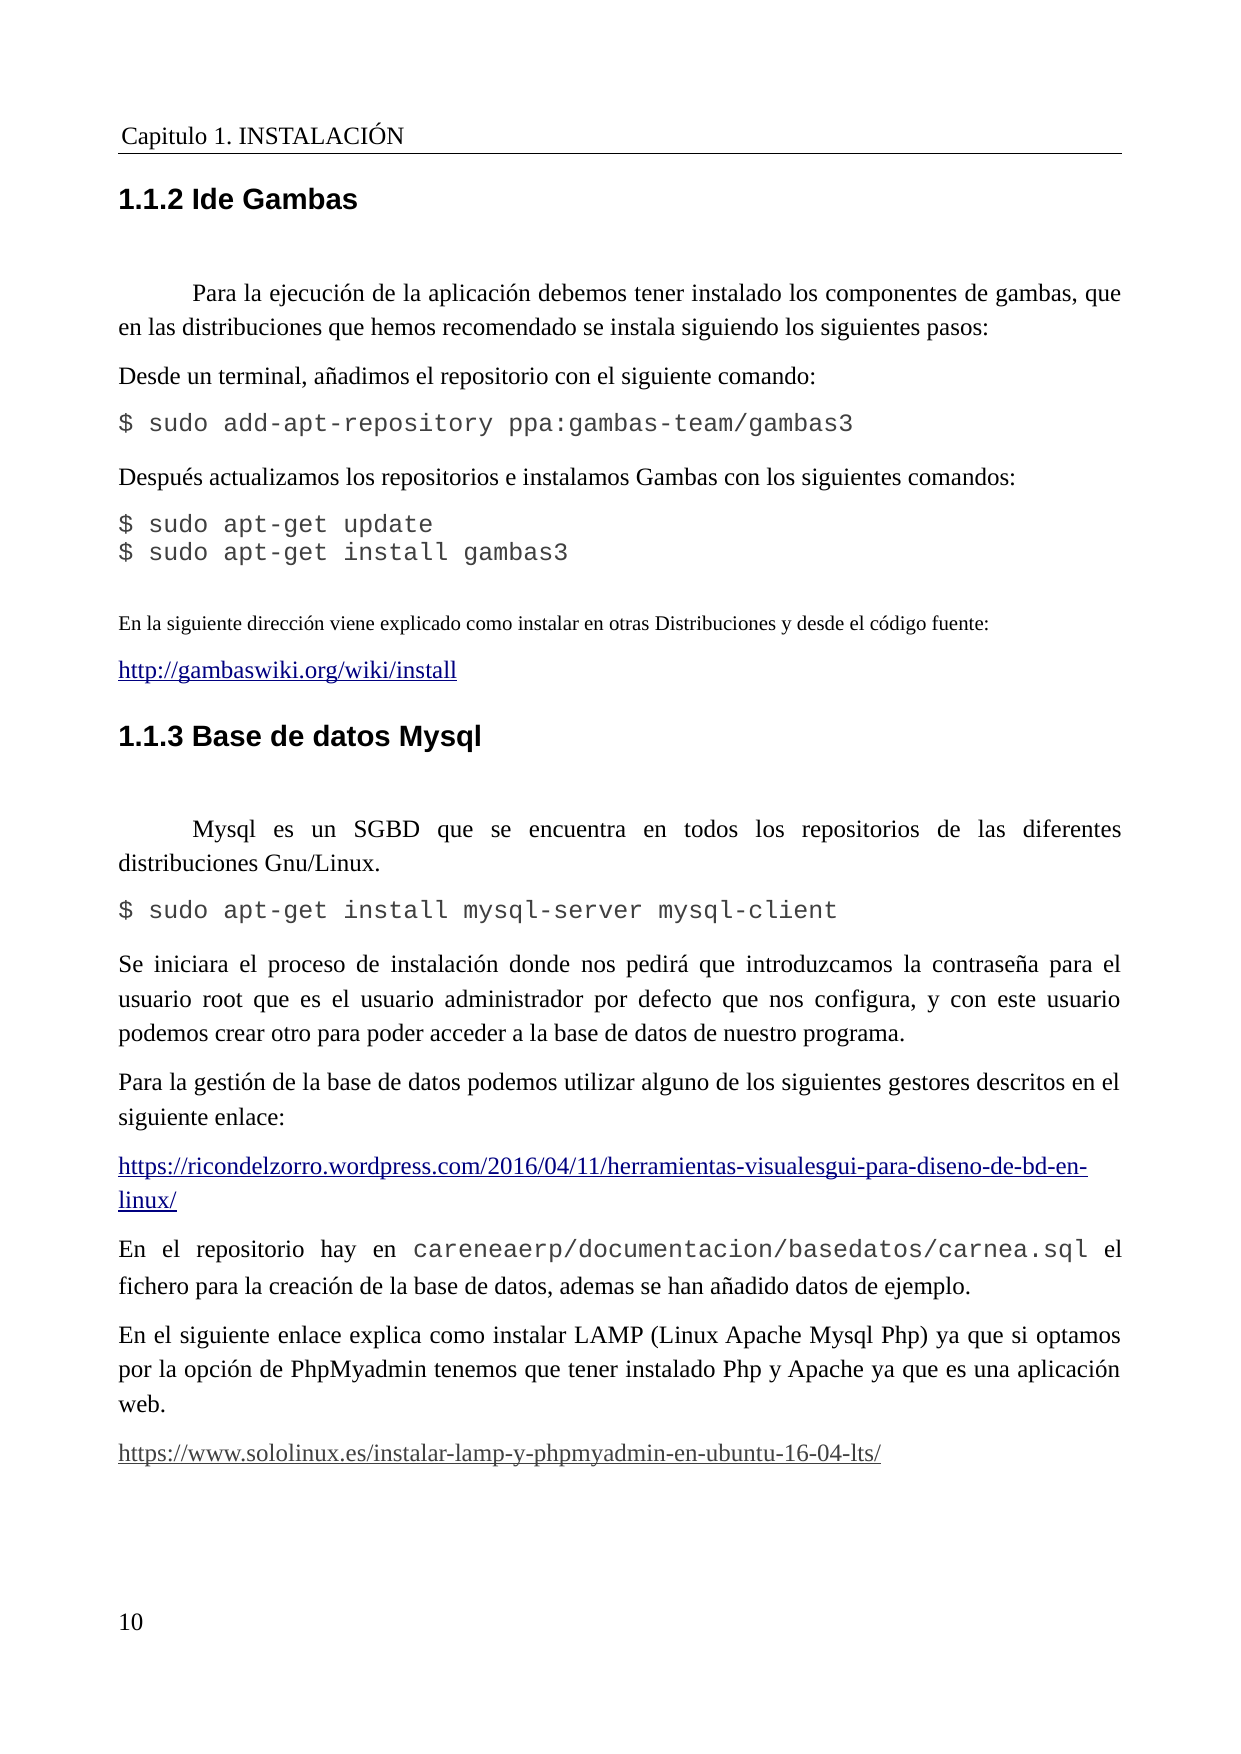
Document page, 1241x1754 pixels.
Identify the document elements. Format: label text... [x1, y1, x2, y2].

text Para la gestión de la base de datos podemos utilizar alguno de los siguientes gestores descritos en el siguiente enlace: [118, 1067, 1122, 1131]
text $ sudo add-apt-repository ppa:gambas-team/gambas3 [118, 410, 1122, 438]
text En el siguiente enlace explica como instalar LAMP (Linux Apache Mysql Php) ya que si optamos por la opción de PhpMyadmin tenemos que tener instalado Php y Apache ya que es una aplicación web. [118, 1320, 1122, 1418]
text Mysql es un SGBD que se encuentra en todos los repositorios de las diferentes distribuciones Gnu/Linux. [118, 814, 1122, 877]
text https://ricondelzorro.wordpress.com/2016/04/11/herramientas-visualesgui-para-diseno-de-bd-en-linux/ [118, 1151, 1122, 1214]
text Para la ejecución de la aplicación debemos tener instalado los componentes de gambas, que en las distribuciones que hemos recomendado se instala siguiendo los siguientes pasos: [118, 278, 1122, 341]
text Desde un terminal, añadimos el repositorio con el siguiente comando: [118, 361, 1122, 390]
text En la siguiente dirección viene explicado como instalar en otras Distribuciones y desde el código fuente: [118, 611, 1122, 635]
subtitle 1.1.2 Ide Gambas [118, 182, 1122, 216]
subtitle 1.1.3 Base de datos Mysql [118, 718, 1122, 752]
text En el repositorio hay en careneaerp/documentacion/basedatos/carnea.sql el fichero para la creación de la base de datos, ademas se han añadido datos de ejemplo. [118, 1234, 1122, 1300]
text https://www.sololinux.es/instalar-lamp-y-phpmyadmin-en-ubuntu-16-04-lts/ [118, 1438, 1122, 1467]
text Después actualizamos los repositorios e instalamos Gambas con los siguientes comandos: [118, 462, 1122, 491]
text http://gambaswiki.org/wiki/install [118, 655, 1122, 683]
text $ sudo apt-get install mysql-server mysql-client [118, 897, 1122, 926]
text Se iniciara el proceso de instalación donde nos pedirá que introduzcamos la contraseña para el usuario root que es el usuario administrador por defecto que nos configura, y con este usuario podemos crear otro para poder acceder a la base de datos de nuestro programa. [118, 949, 1122, 1047]
text $ sudo apt-get update [118, 511, 1122, 539]
text $ sudo apt-get install gambas3 [118, 539, 1122, 568]
